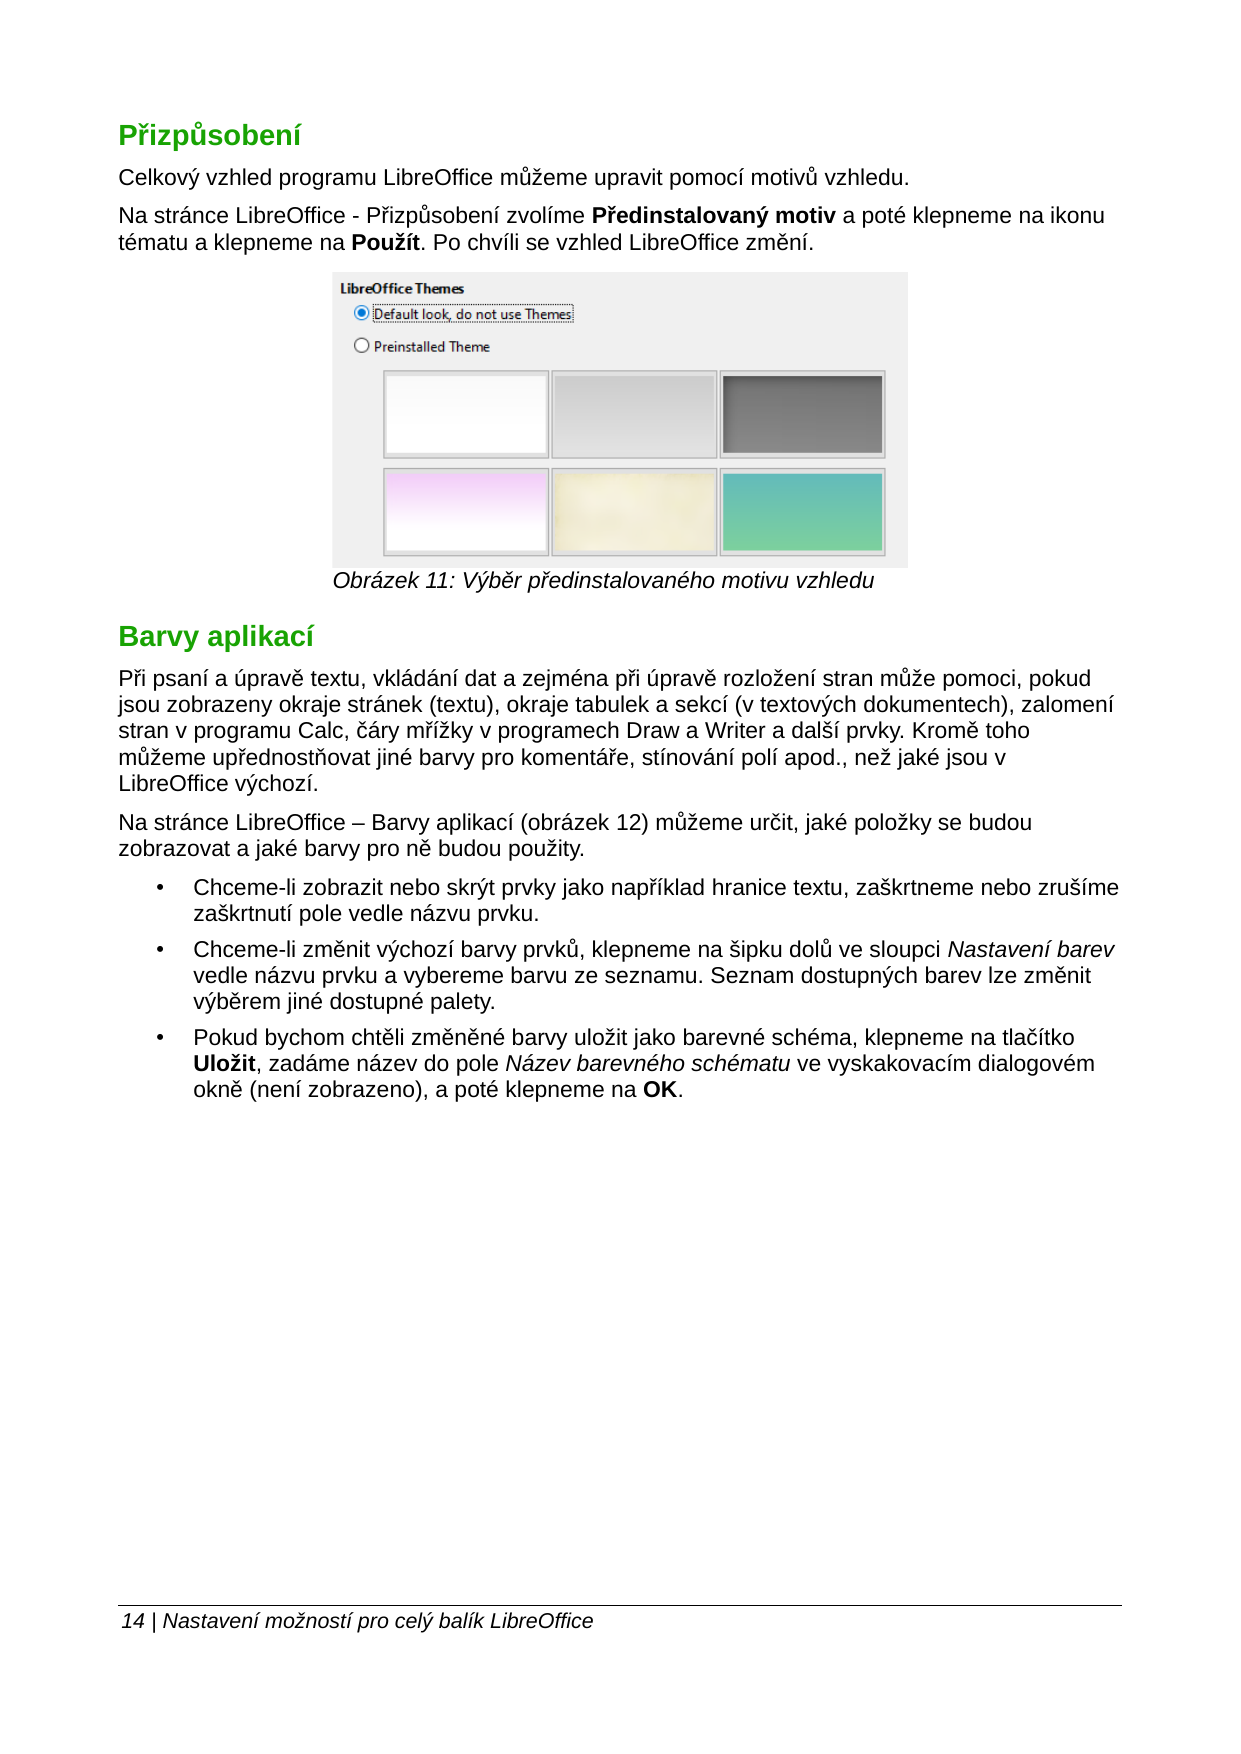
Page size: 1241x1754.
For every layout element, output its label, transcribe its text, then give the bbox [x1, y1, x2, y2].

list Chceme-li zobrazit nebo skrýt prvky jako například hranice textu, zaškrtneme nebo zrušíme zaškrtnutí pole vedle názvu prvku. [156, 874, 1122, 927]
subtitle Barvy aplikací [118, 619, 1122, 653]
picture [332, 272, 908, 568]
list Chceme-li změnit výchozí barvy prvků, klepneme na šipku dolů ve sloupci Nastavení barev vedle názvu prvku a vybereme barvu ze seznamu. Seznam dostupných barev lze změnit výběrem jiné dostupné palety. [156, 936, 1122, 1015]
text Celkový vzhled programu LibreOffice můžeme upravit pomocí motivů vzhledu. [118, 163, 1122, 190]
text Obrázek 11: Výběr předinstalovaného motivu vzhledu [332, 568, 908, 594]
text Na stránce LibreOffice - Přizpůsobení zvolíme Předinstalovaný motiv a poté klepneme na ikonu tématu a klepneme na Použít. Po chvíli se vzhled LibreOffice změní. [118, 202, 1122, 255]
text Při psaní a úpravě textu, vkládání dat a zejména při úpravě rozložení stran může pomoci, pokud jsou zobrazeny okraje stránek (textu), okraje tabulek a sekcí (v textových dokumentech), zalomení stran v programu Calc, čáry mřížky v programech Draw a Writer a další prvky. Kromě toho můžeme upřednostňovat jiné barvy pro komentáře, stínování polí apod., než jaké jsou v LibreOffice výchozí. [118, 664, 1122, 796]
list Pokud bychom chtěli změněné barvy uložit jako barevné schéma, klepneme na tlačítko Uložit, zadáme název do pole Název barevného schématu ve vyskakovacím dialogovém okně (není zobrazeno), a poté klepneme na OK. [156, 1023, 1122, 1103]
text [332, 267, 908, 272]
text Na stránce LibreOffice – Barvy aplikací (obrázek 12) můžeme určit, jaké položky se budou zobrazovat a jaké barvy pro ně budou použity. [118, 809, 1122, 862]
subtitle Přizpůsobení [118, 118, 1122, 152]
